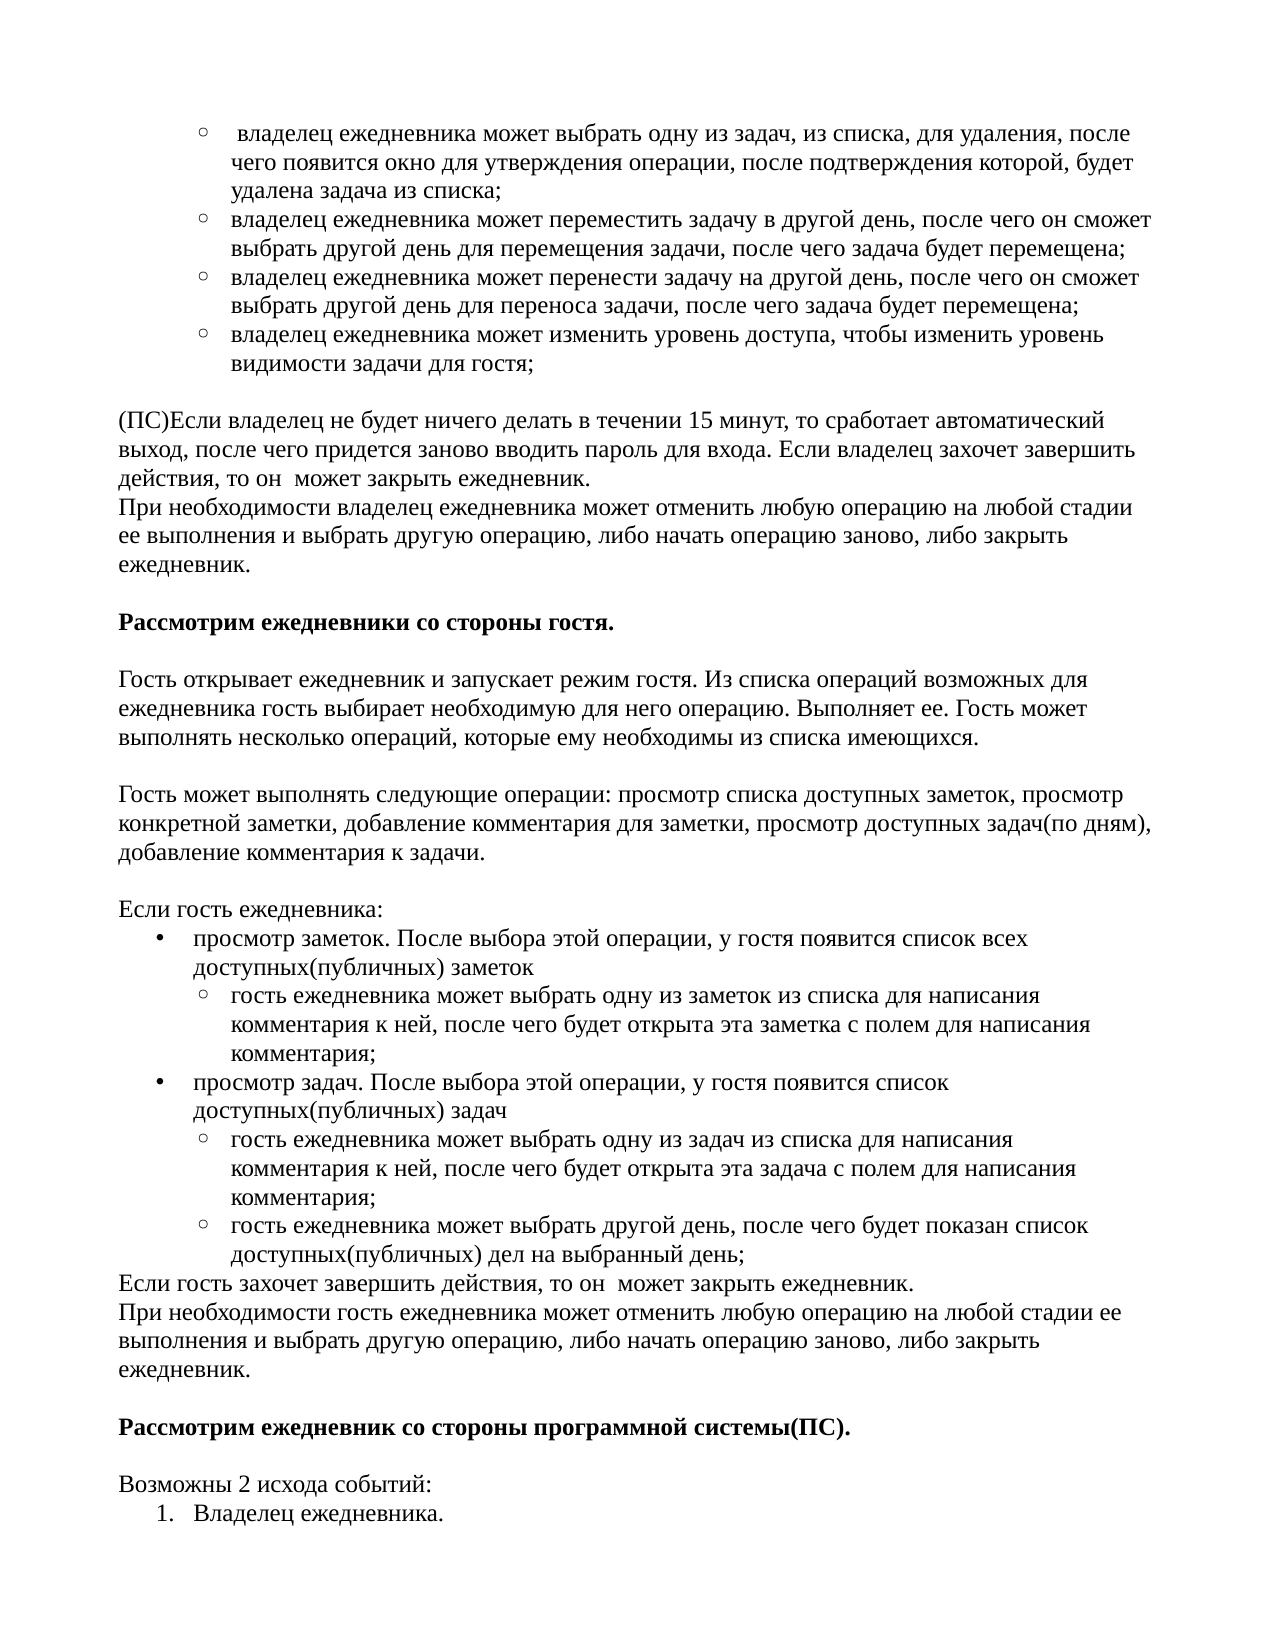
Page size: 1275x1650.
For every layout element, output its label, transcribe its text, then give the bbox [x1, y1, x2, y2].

list просмотр заметок. После выбора этой операции, у гостя появится список всех доступных(публичных) заметок [156, 923, 1157, 981]
list владелец ежедневника может переместить задачу в другой день, после чего он сможет выбрать другой день для перемещения задачи, после чего задача будет перемещена; [193, 204, 1157, 262]
text При необходимости владелец ежедневника может отменить любую операцию на любой стадии ее выполнения и выбрать другую операцию, либо начать операцию заново, либо закрыть ежедневник. [118, 492, 1157, 578]
text (ПС)Если владелец не будет ничего делать в течении 15 минут, то сработает автоматический выход, после чего придется заново вводить пароль для входа. Если владелец захочет завершить действия, то он может закрыть ежедневник. [118, 406, 1157, 492]
text Рассмотрим ежедневники со стороны гостя. [118, 607, 1157, 636]
text Если гость ежедневника: [118, 894, 1157, 923]
list владелец ежедневника может перенести задачу на другой день, после чего он сможет выбрать другой день для переноса задачи, после чего задача будет перемещена; [193, 262, 1157, 319]
text При необходимости гость ежедневника может отменить любую операцию на любой стадии ее выполнения и выбрать другую операцию, либо начать операцию заново, либо закрыть ежедневник. [118, 1297, 1157, 1383]
text Гость открывает ежедневник и запускает режим гостя. Из списка операций возможных для ежедневника гость выбирает необходимую для него операцию. Выполняет ее. Гость может выполнять несколько операций, которые ему необходимы из списка имеющихся. [118, 664, 1157, 751]
text Если гость захочет завершить действия, то он может закрыть ежедневник. [118, 1268, 1157, 1297]
list Владелец ежедневника. [156, 1498, 1157, 1527]
list гость ежедневника может выбрать другой день, после чего будет показан список доступных(публичных) дел на выбранный день; [193, 1211, 1157, 1268]
list владелец ежедневника может изменить уровень доступа, чтобы изменить уровень видимости задачи для гостя; [193, 319, 1157, 377]
text Гость может выполнять следующие операции: просмотр списка доступных заметок, просмотр конкретной заметки, добавление комментария для заметки, просмотр доступных задач(по дням), добавление комментария к задачи. [118, 779, 1157, 866]
text Возможны 2 исхода событий: [118, 1469, 1157, 1498]
list просмотр задач. После выбора этой операции, у гостя появится список доступных(публичных) задач [156, 1067, 1157, 1124]
list владелец ежедневника может выбрать одну из задач, из списка, для удаления, после чего появится окно для утверждения операции, после подтверждения которой, будет удалена задача из списка; [193, 118, 1157, 204]
list гость ежедневника может выбрать одну из заметок из списка для написания комментария к ней, после чего будет открыта эта заметка с полем для написания комментария; [193, 981, 1157, 1067]
text Рассмотрим ежедневник со стороны программной системы(ПС). [118, 1412, 1157, 1441]
list гость ежедневника может выбрать одну из задач из списка для написания комментария к ней, после чего будет открыта эта задача с полем для написания комментария; [193, 1124, 1157, 1211]
